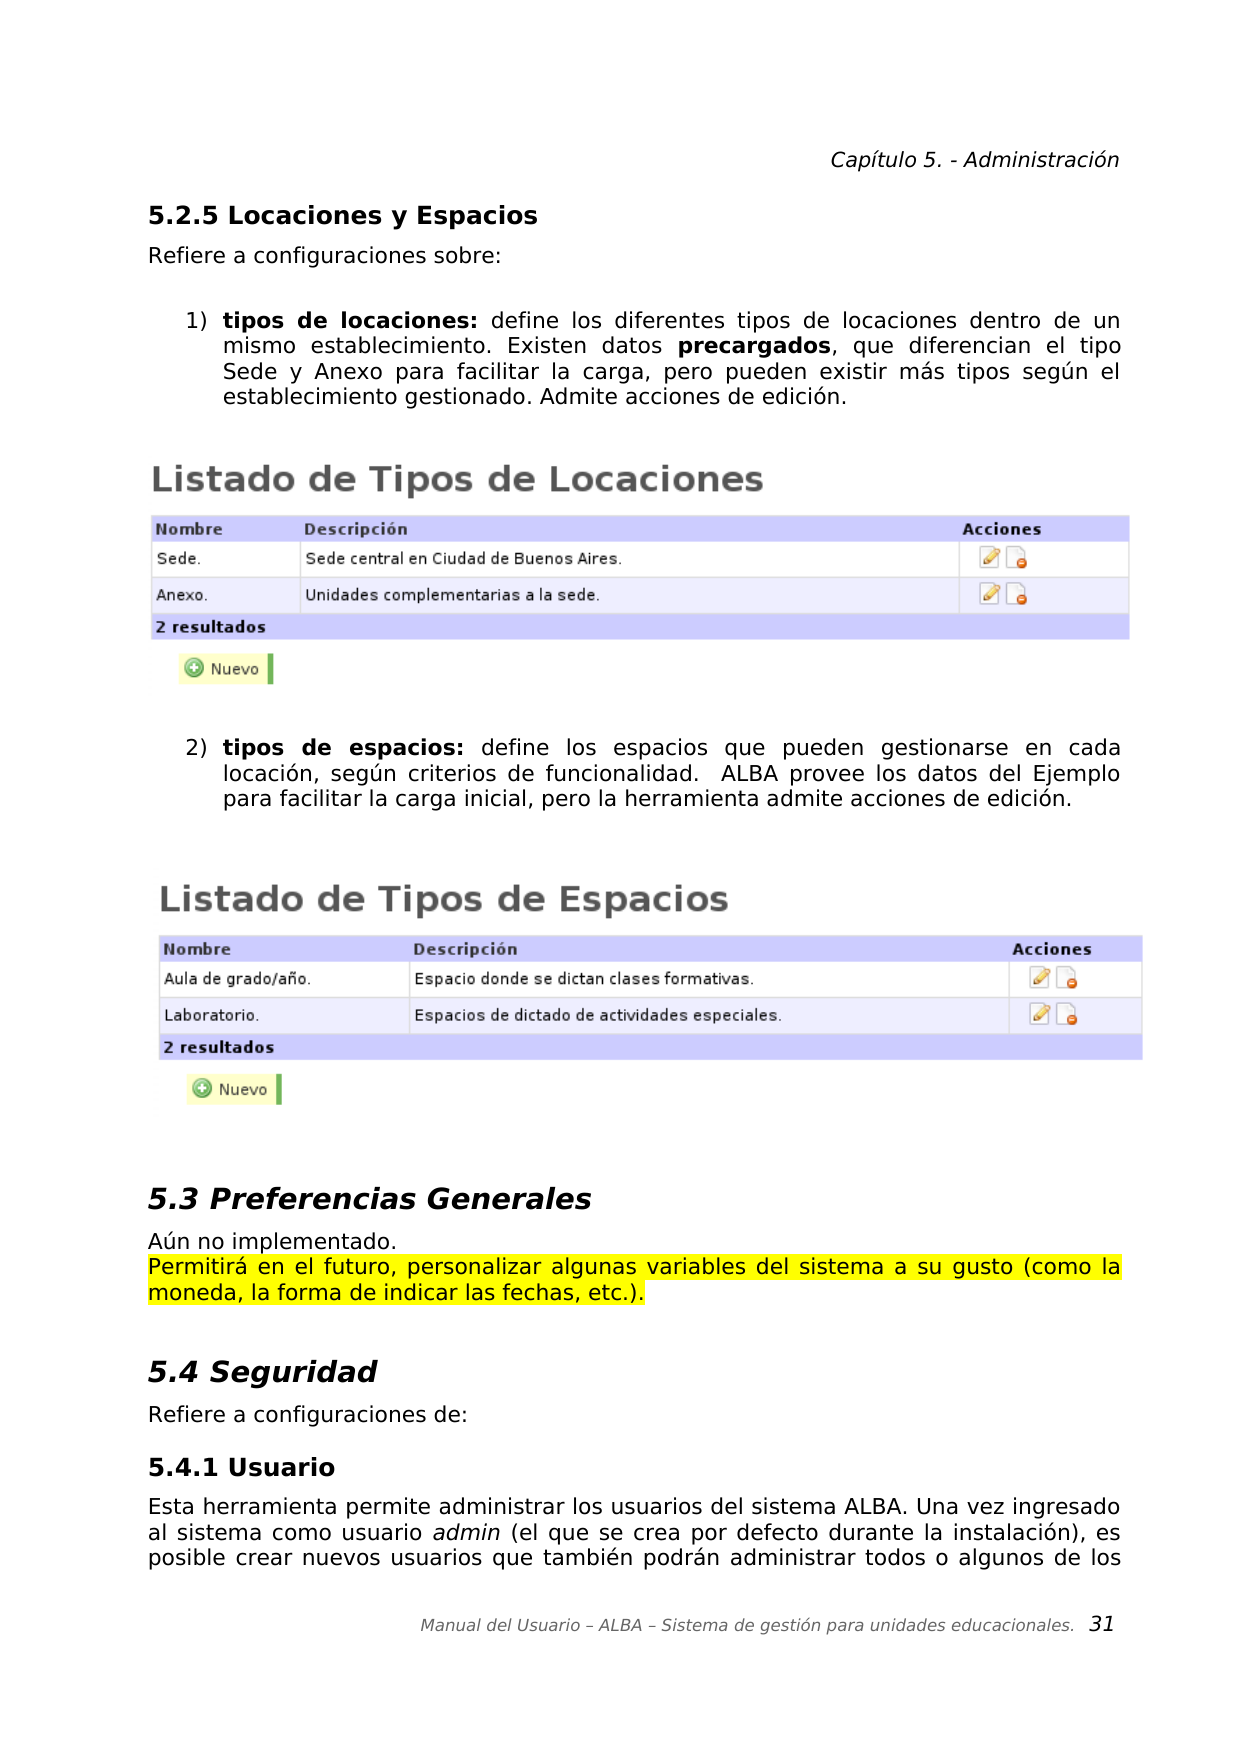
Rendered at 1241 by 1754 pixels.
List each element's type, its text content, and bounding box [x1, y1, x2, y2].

text Refiere a configuraciones de: [148, 1402, 1122, 1428]
subtitle 5.3 Preferencias Generales [148, 1182, 1122, 1216]
picture [152, 868, 1161, 1119]
text Aún no implementado. [148, 1229, 1122, 1254]
subtitle 5.4 Seguridad [148, 1356, 1122, 1390]
subtitle 5.4.1 Usuario [148, 1453, 1122, 1482]
list tipos de locaciones: define los diferentes tipos de locaciones dentro de un mismo establecimiento. Existen datos precargados, que diferencian el tipo Sede y Anexo para facilitar la carga, pero pueden existir más tipos según el establecimiento gestionado. Admite acciones de edición. [185, 308, 1122, 410]
text Permitirá en el futuro, personalizar algunas variables del sistema a su gusto (como la moneda, la forma de indicar las fechas, etc.). [148, 1254, 1122, 1305]
picture [147, 452, 1152, 697]
subtitle 5.2.5 Locaciones y Espacios [148, 201, 1122, 231]
text Refiere a configuraciones sobre: [148, 243, 1122, 268]
text Esta herramienta permite administrar los usuarios del sistema ALBA. Una vez ingresado al sistema como usuario admin (el que se crea por defecto durante la instalación), es posible crear nuevos usuarios que también podrán administrar todos o algunos de los [148, 1494, 1122, 1571]
list tipos de espacios: define los espacios que pueden gestionarse en cada locación, según criterios de funcionalidad. ALBA provee los datos del Ejemplo para facilitar la carga inicial, pero la herramienta admite acciones de edición. [185, 735, 1122, 812]
